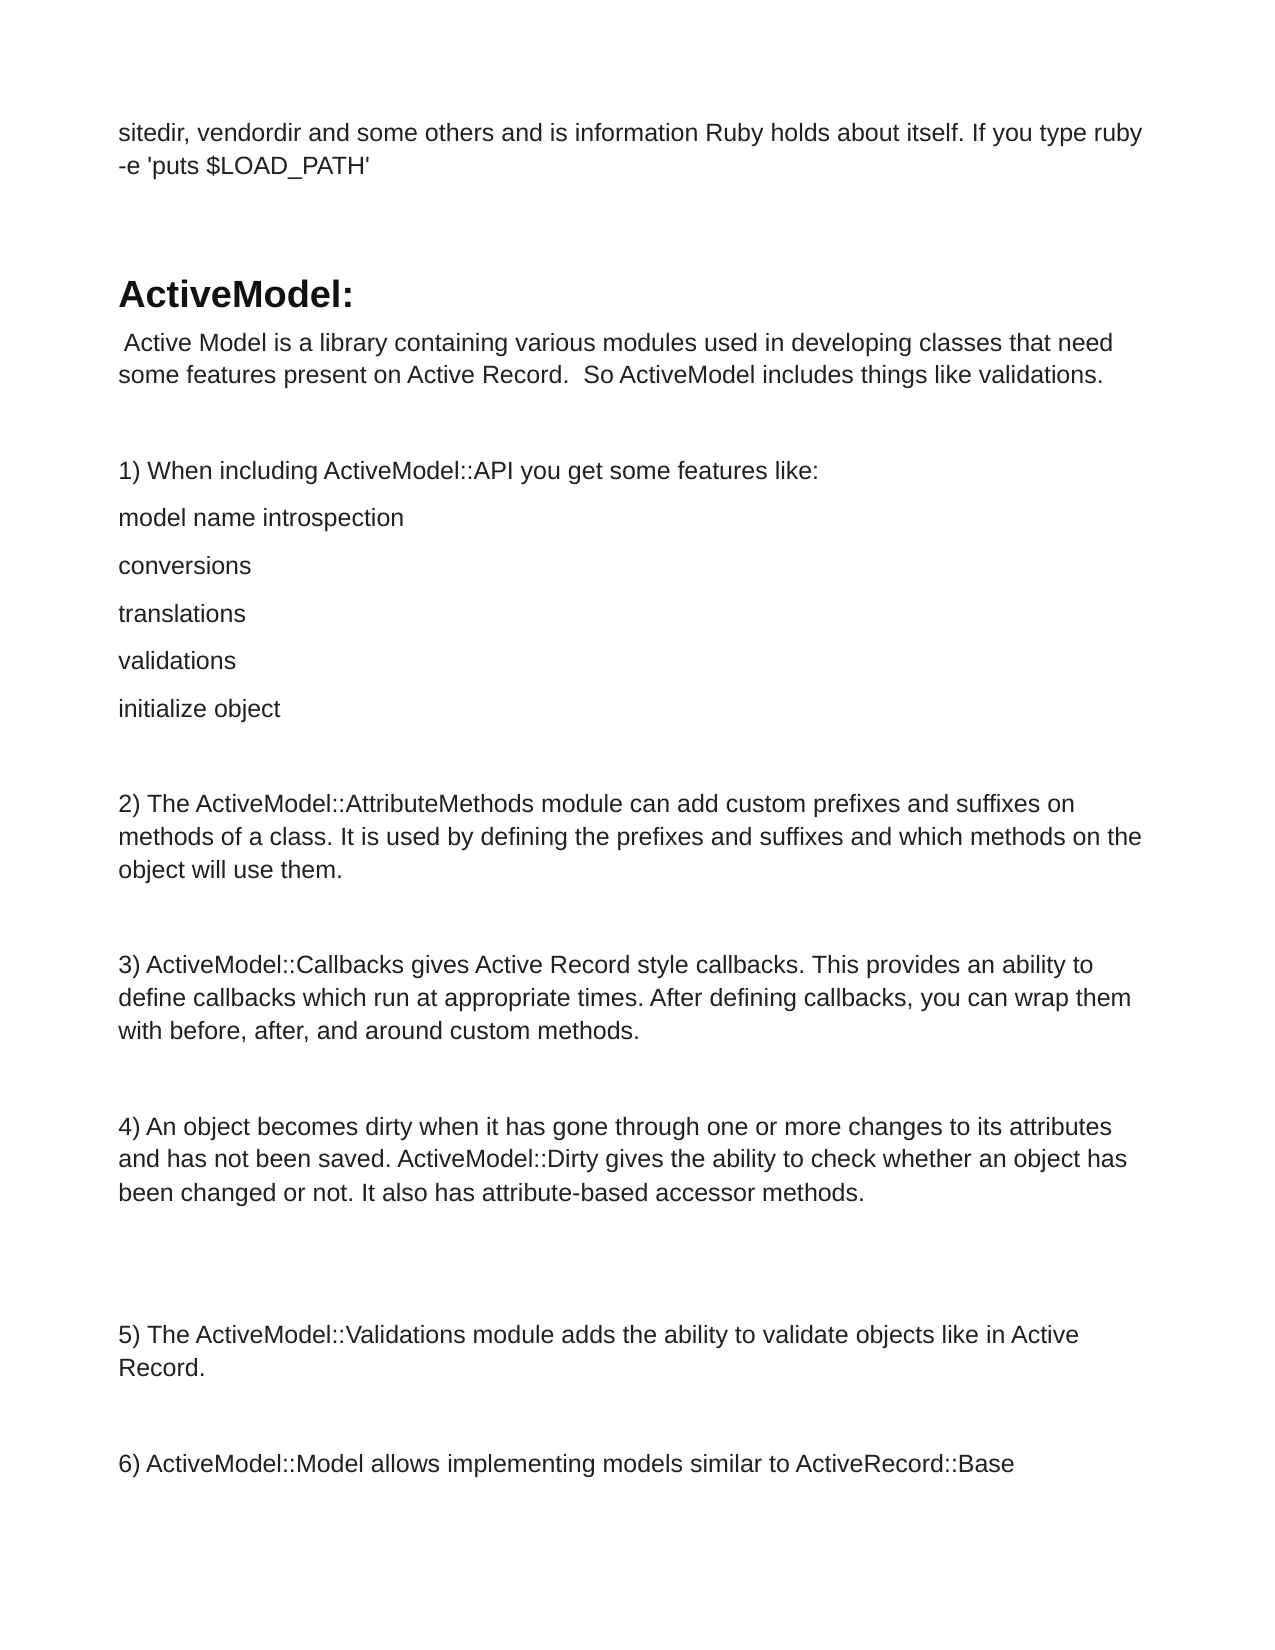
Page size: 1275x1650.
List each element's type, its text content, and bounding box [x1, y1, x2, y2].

text 1) When including ActiveModel::API you get some features like: [118, 456, 1157, 484]
text 6) ActiveModel::Model allows implementing models similar to ActiveRecord::Base [118, 1448, 1157, 1477]
text 2) The ActiveModel::AttributeMethods module can add custom prefixes and suffixes on methods of a class. It is used by defining the prefixes and suffixes and which methods on the object will use them. [118, 789, 1157, 884]
text 4) An object becomes dirty when it has gone through one or more changes to its attributes and has not been saved. ActiveModel::Dirty gives the ability to check whether an object has been changed or not. It also has attribute-based accessor methods. [118, 1111, 1157, 1206]
text translations [118, 598, 1157, 627]
text initialize object [118, 694, 1157, 722]
text 3) ActiveModel::Callbacks gives Active Record style callbacks. This provides an ability to define callbacks which run at appropriate times. After defining callbacks, you can wrap them with before, after, and around custom methods. [118, 950, 1157, 1045]
text sitedir, vendordir and some others and is information Ruby holds about itself. If you type ruby -e 'puts $LOAD_PATH' [118, 118, 1157, 180]
text conversions [118, 551, 1157, 580]
text Active Model is a library containing various modules used in developing classes that need some features present on Active Record. So ActiveModel includes things like validations. [118, 327, 1157, 389]
text 5) The ActiveModel::Validations module adds the ability to validate objects like in Active Record. [118, 1320, 1157, 1382]
text validations [118, 646, 1157, 675]
text model name introspection [118, 503, 1157, 532]
subtitle ActiveModel: [118, 271, 1157, 315]
